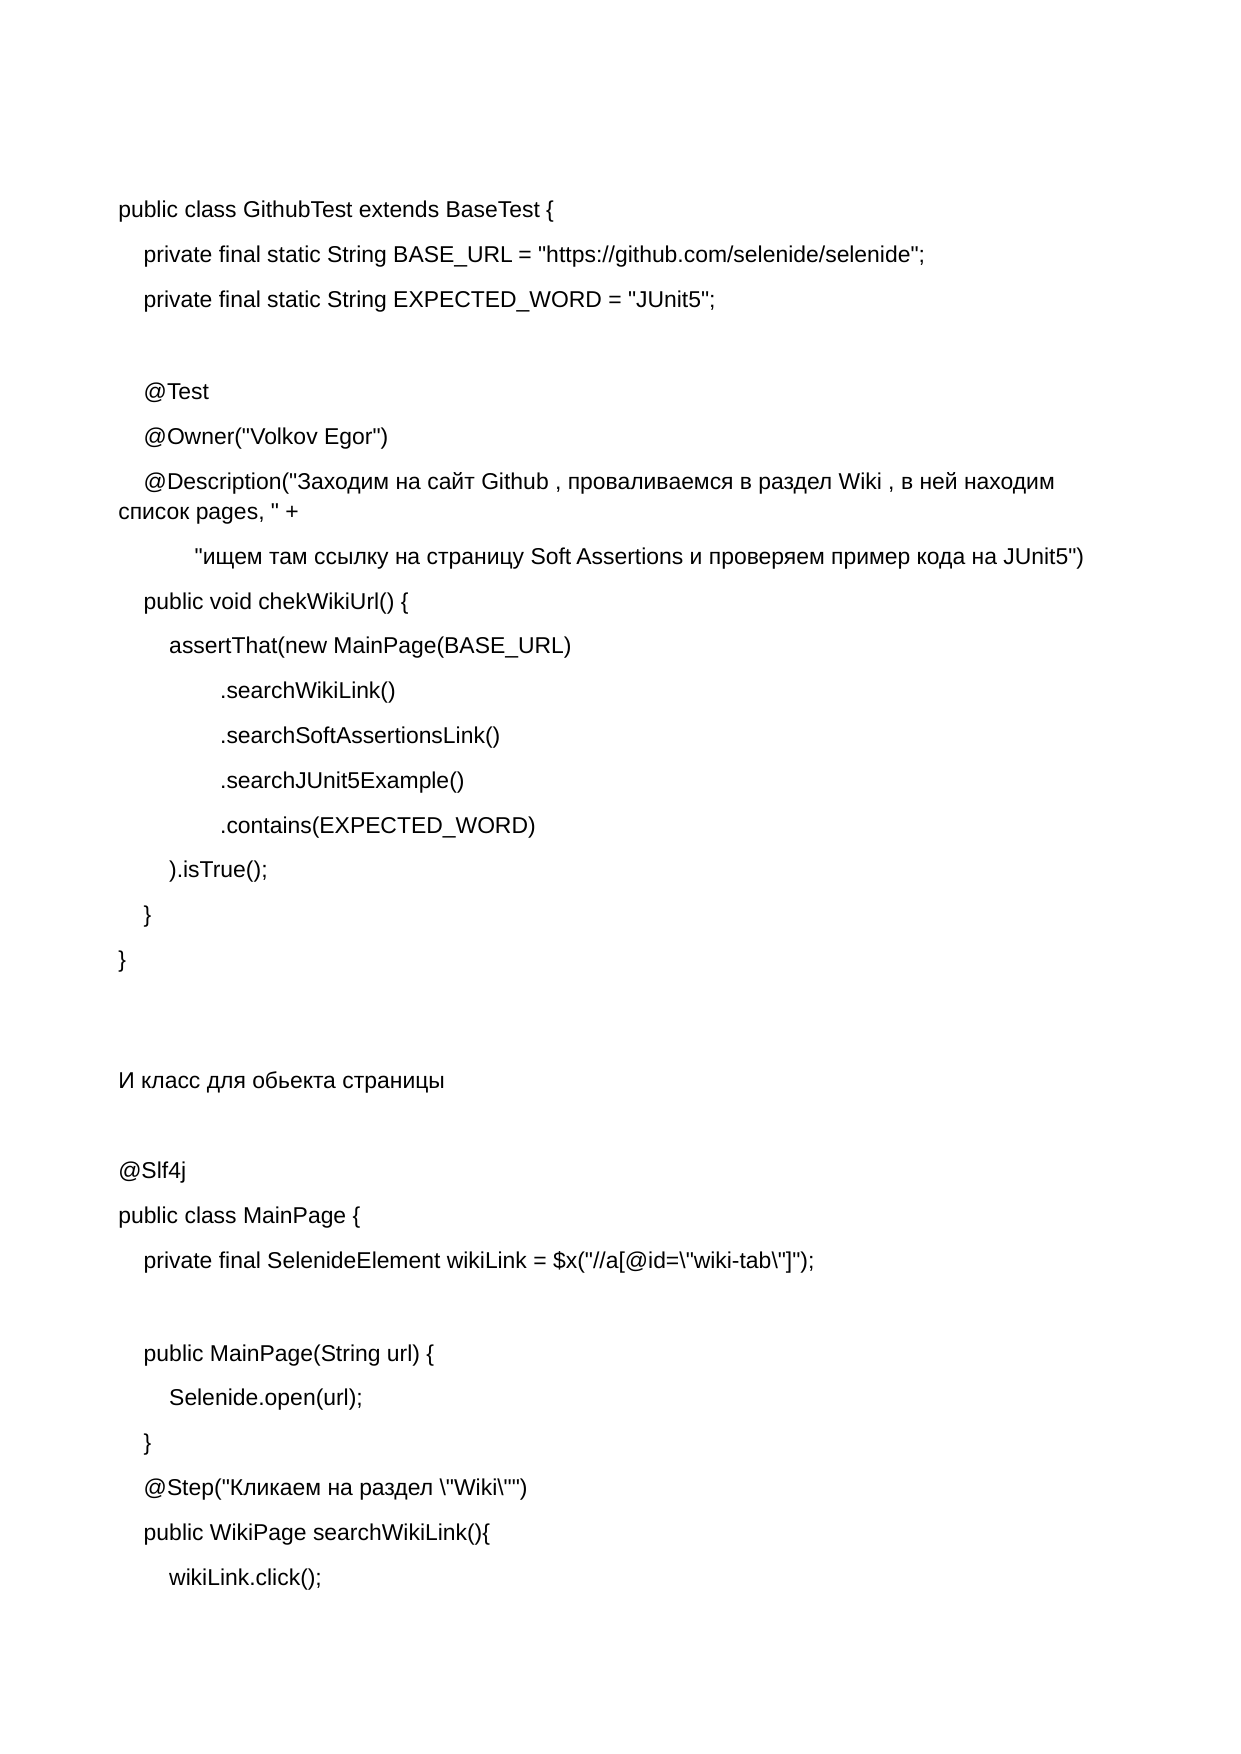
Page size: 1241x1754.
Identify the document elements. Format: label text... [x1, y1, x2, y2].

text public class MainPage { [118, 1202, 1122, 1229]
text [118, 118, 1122, 177]
text private final SelenideElement wikiLink = $x("//a[@id=\"wiki-tab\"]"); [118, 1247, 1122, 1273]
text } И класс для обьекта страницы @Slf4j [118, 946, 1122, 1184]
text .searchWikiLink() [118, 677, 1122, 704]
text wikiLink.click(); [118, 1563, 1122, 1590]
text assertThat(new MainPage(BASE_URL) [118, 632, 1122, 659]
text Selenide.open(url); [118, 1384, 1122, 1411]
text .contains(EXPECTED_WORD) [118, 812, 1122, 838]
text } [118, 901, 1122, 928]
text private final static String EXPECTED_WORD = "JUnit5"; [118, 286, 1122, 312]
text @Step("Кликаем на раздел \"Wiki\"") [118, 1474, 1122, 1500]
text @Test [118, 378, 1122, 405]
text public MainPage(String url) { [118, 1339, 1122, 1366]
text public void chekWikiUrl() { [118, 588, 1122, 614]
text @Description("Заходим на сайт Github , проваливаемся в раздел Wiki , в ней находим список pages, " + [118, 468, 1122, 524]
text } [118, 1429, 1122, 1455]
text .searchJUnit5Example() [118, 767, 1122, 793]
text public class GithubTest extends BaseTest { [118, 196, 1122, 223]
text private final static String BASE_URL = "https://github.com/selenide/selenide"; [118, 241, 1122, 267]
text .searchSoftAssertionsLink() [118, 722, 1122, 748]
text "ищем там ссылку на страницу Soft Assertions и проверяем пример кода на JUnit5") [118, 543, 1122, 569]
text ).isTrue(); [118, 856, 1122, 883]
text @Owner("Volkov Egor") [118, 423, 1122, 449]
text public WikiPage searchWikiLink(){ [118, 1519, 1122, 1545]
